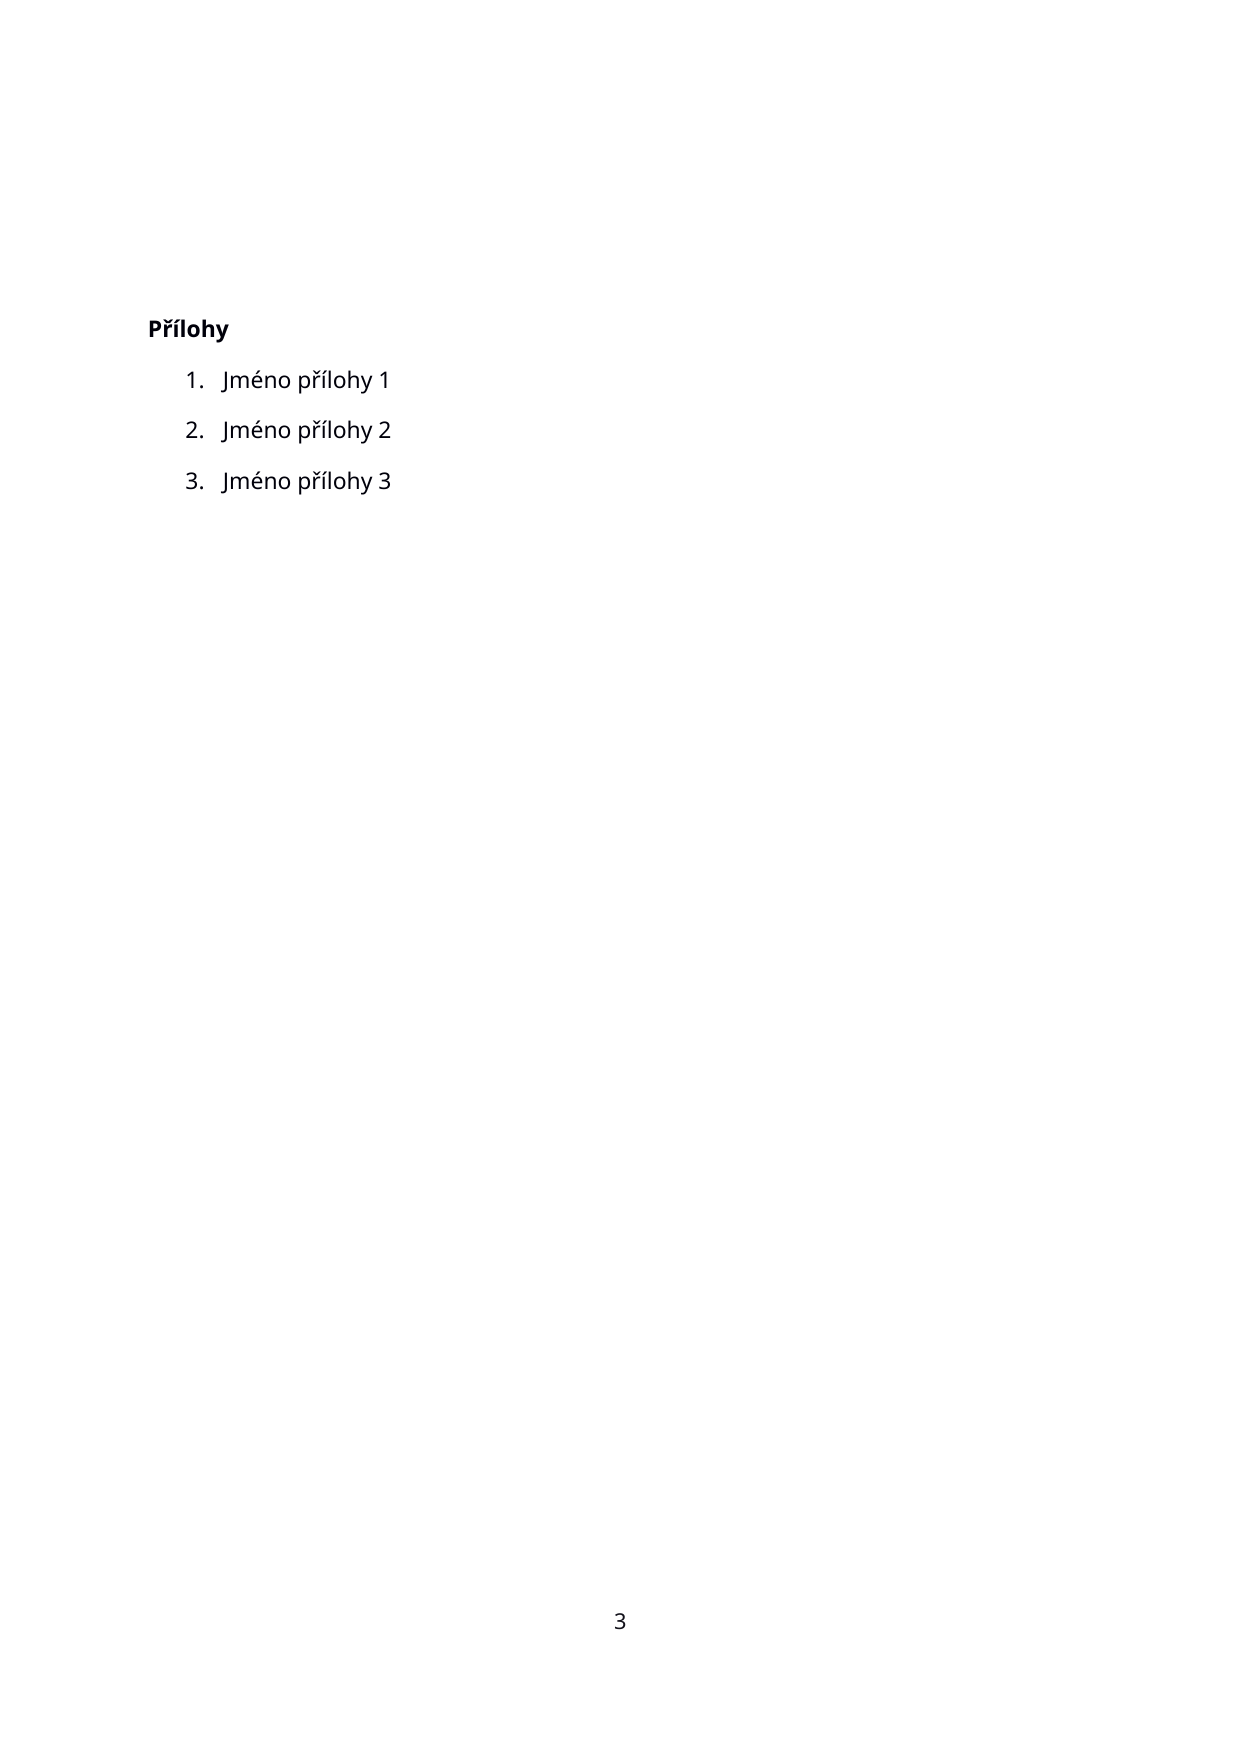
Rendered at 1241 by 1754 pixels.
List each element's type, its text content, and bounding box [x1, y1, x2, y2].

list Jméno přílohy 2 [185, 414, 1093, 446]
text Přílohy [148, 313, 1093, 344]
list Jméno přílohy 1 [185, 364, 1093, 395]
list Jméno přílohy 3 [185, 465, 1093, 496]
